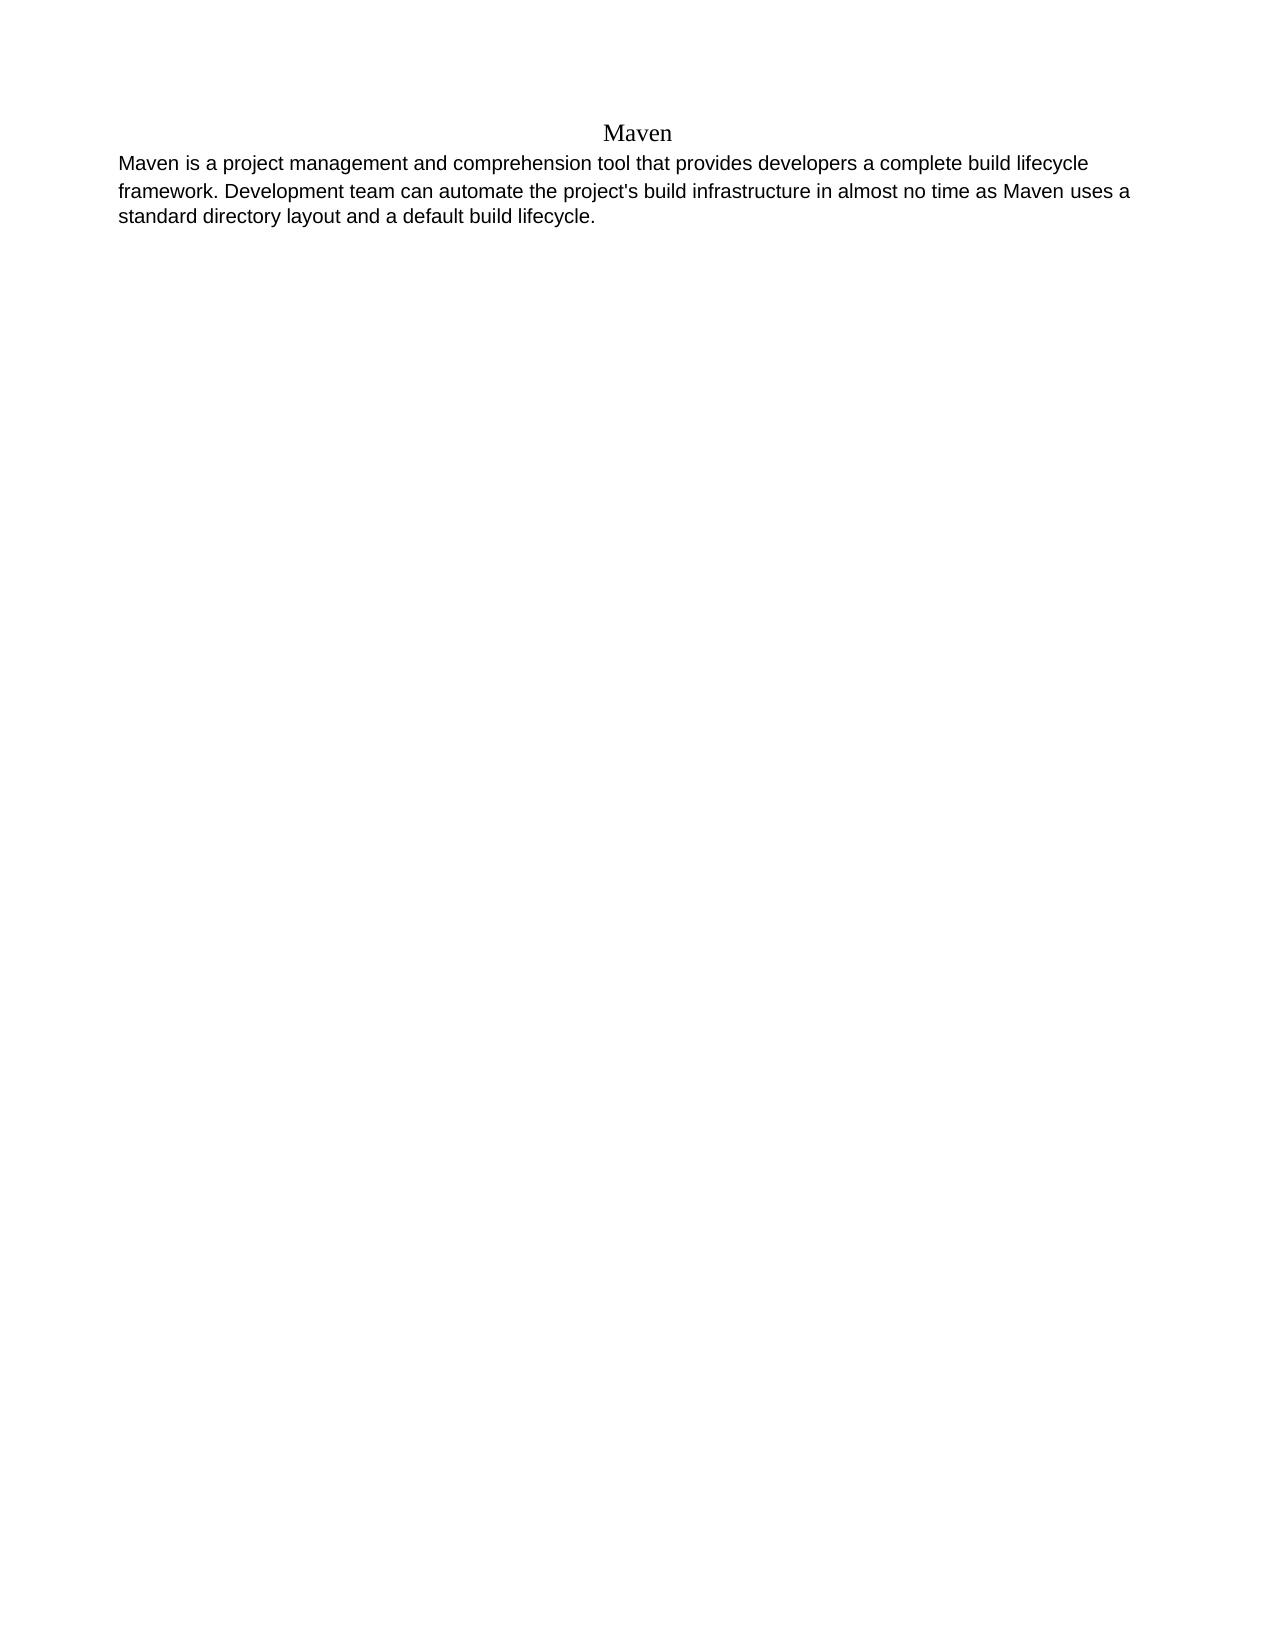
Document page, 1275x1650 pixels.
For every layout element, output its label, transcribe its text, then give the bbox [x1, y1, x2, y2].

text Maven [118, 118, 1157, 147]
text Maven is a project management and comprehension tool that provides developers a complete build lifecycle framework. Development team can automate the project's build infrastructure in almost no time as Maven uses a standard directory layout and a default build lifecycle. [118, 147, 1157, 228]
